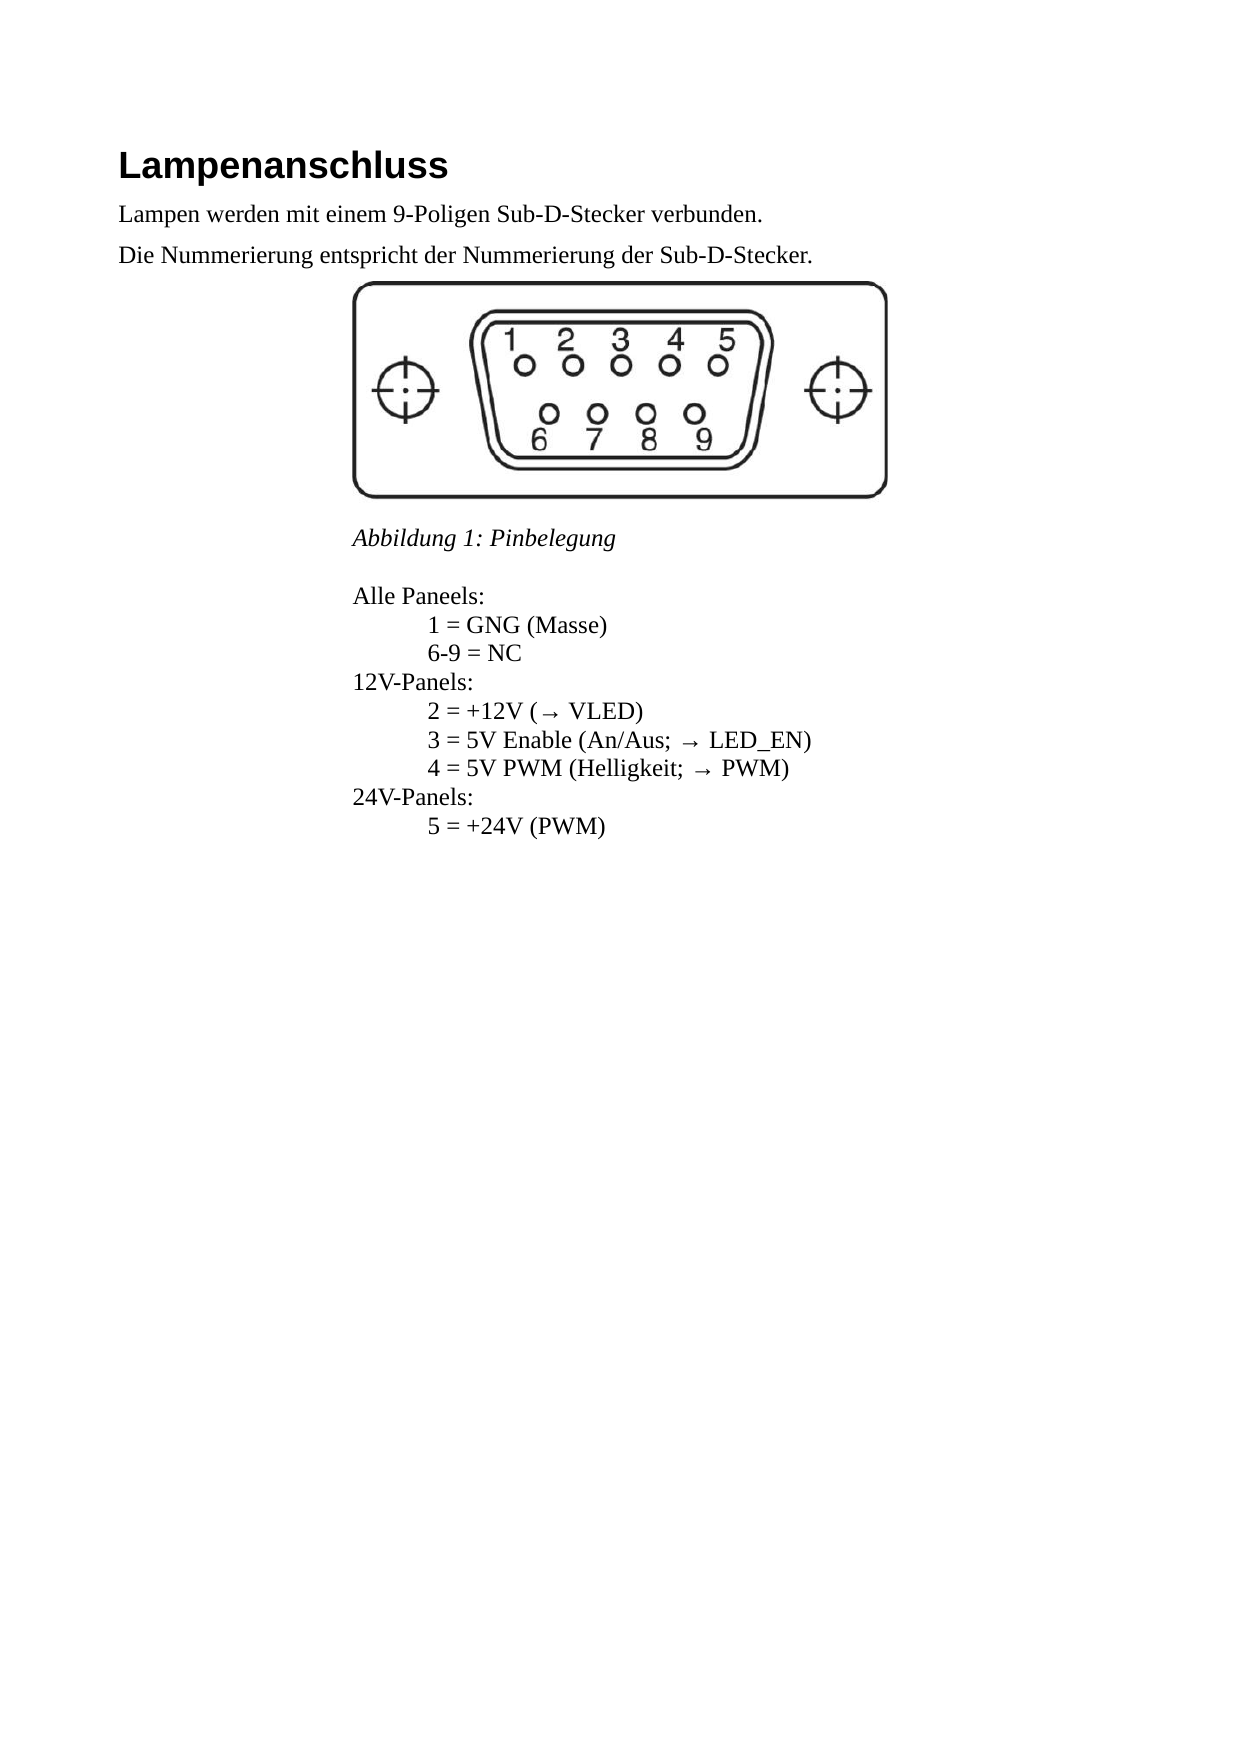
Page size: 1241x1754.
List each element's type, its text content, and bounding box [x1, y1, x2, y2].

subtitle Lampenanschluss [118, 143, 1122, 187]
text Lampen werden mit einem 9-Poligen Sub-D-Stecker verbunden. [118, 199, 1122, 228]
text Die Nummerierung entspricht der Nummerierung der Sub-D-Stecker. [118, 241, 1122, 269]
